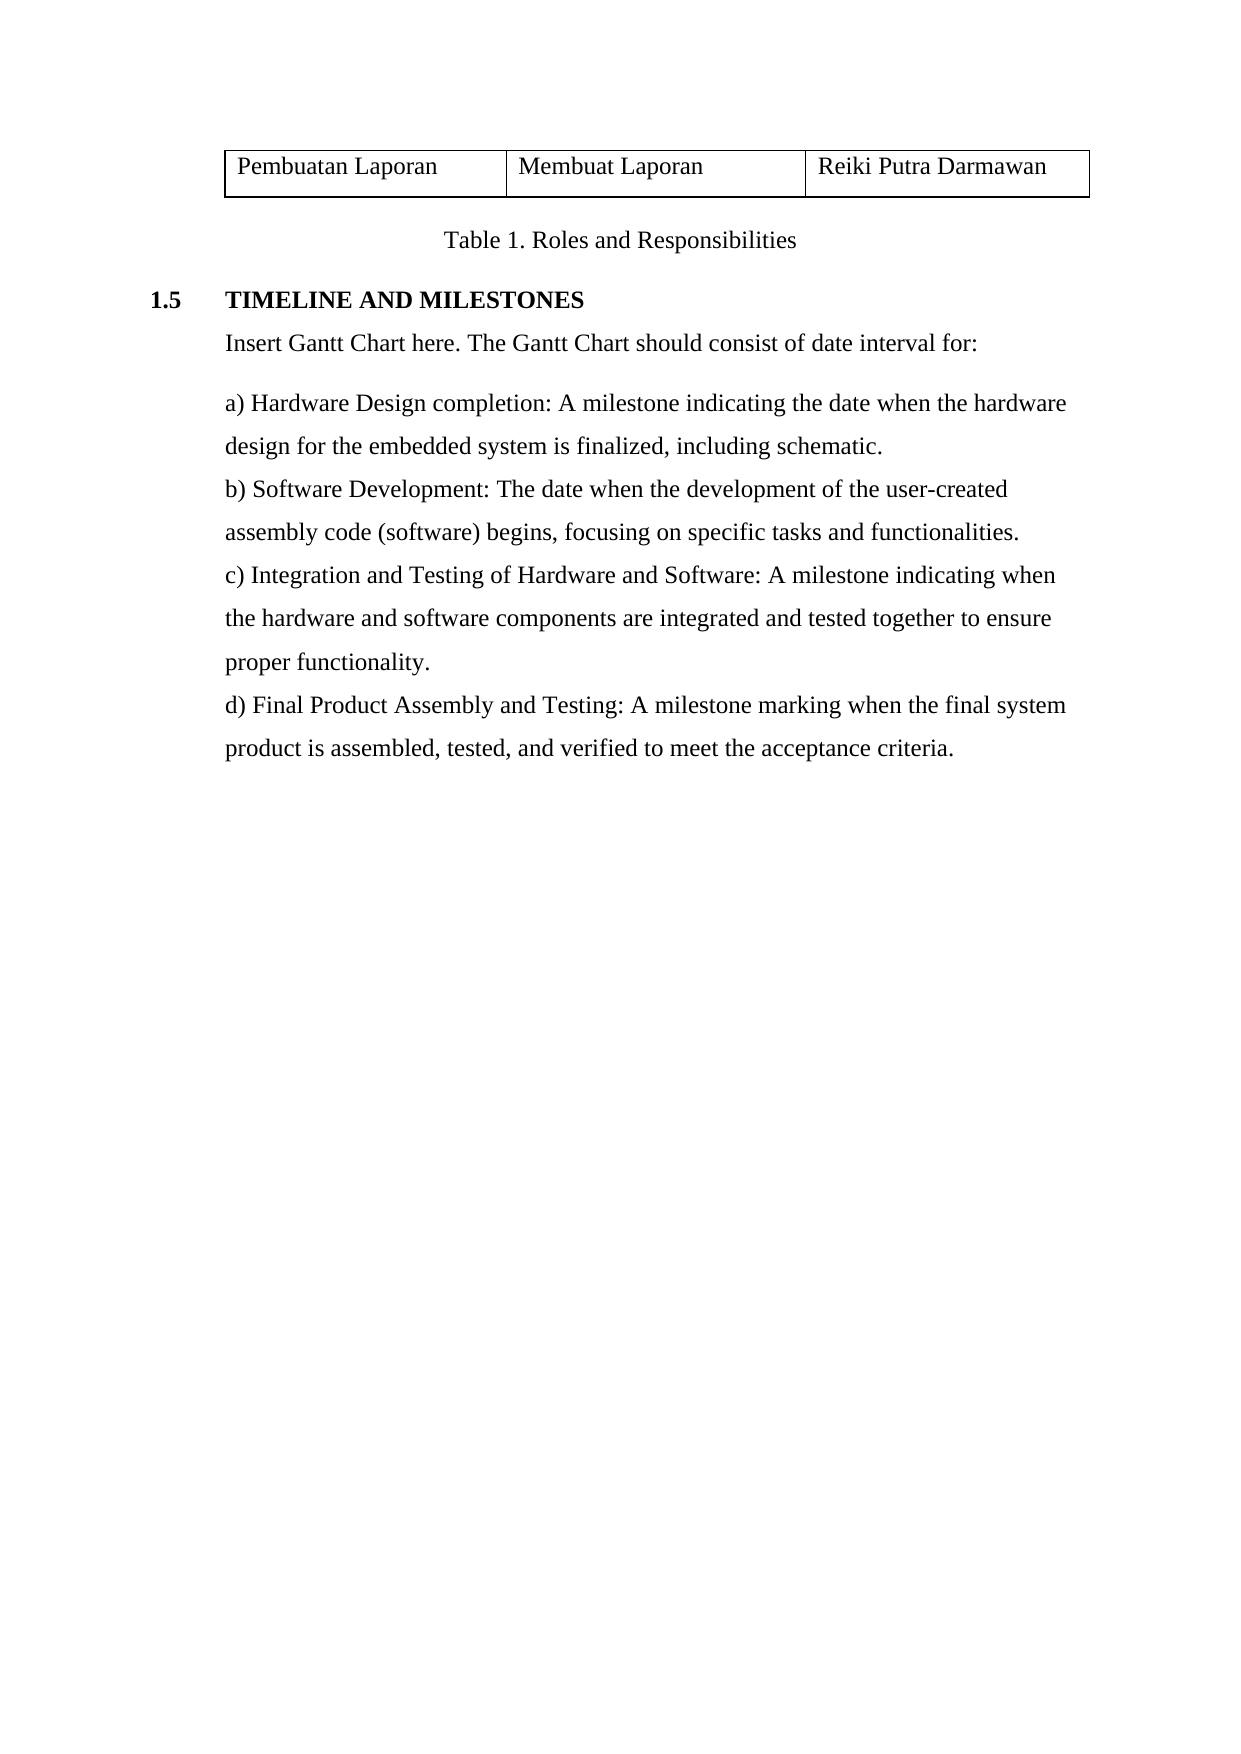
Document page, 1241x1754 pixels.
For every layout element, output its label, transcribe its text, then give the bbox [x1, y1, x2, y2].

table_cell Pembuatan Laporan [226, 151, 506, 196]
table_cell Membuat Laporan [507, 151, 805, 196]
text Insert Gantt Chart here. The Gantt Chart should consist of date interval for: [225, 328, 1090, 357]
table_cell Reiki Putra Darmawan [806, 151, 1089, 196]
text a) Hardware Design completion: A milestone indicating the date when the hardware design for the embedded system is finalized, including schematic. b) Software Development: The date when the development of the user-created assembly code (software) begins, focusing on specific tasks and functionalities. c) Integration and Testing of Hardware and Software: A milestone indicating when the hardware and software components are integrated and tested together to ensure proper functionality. d) Final Product Assembly and Testing: A milestone marking when the final system product is assembled, tested, and verified to meet the acceptance criteria. [225, 388, 1090, 762]
text Table 1. Roles and Responsibilities [150, 225, 1090, 254]
subtitle TIMELINE AND MILESTONES [150, 285, 1090, 314]
